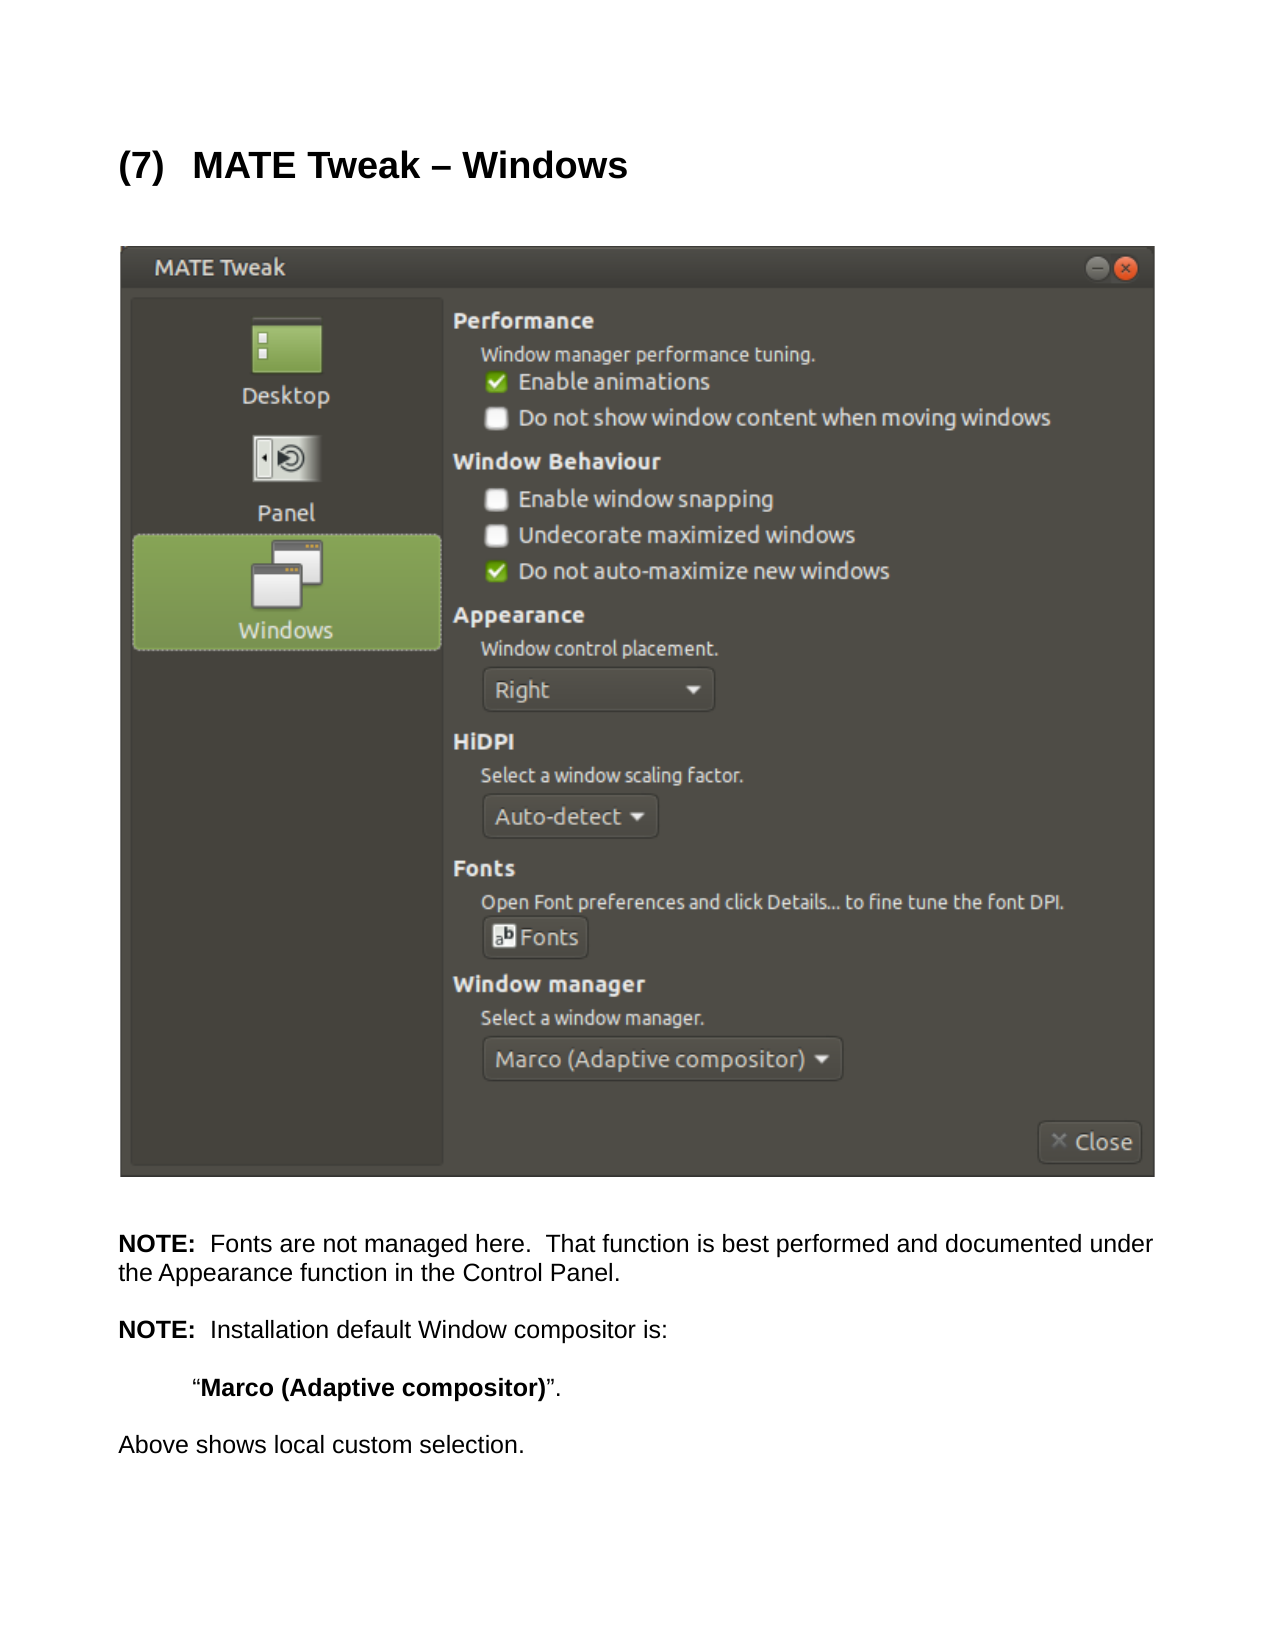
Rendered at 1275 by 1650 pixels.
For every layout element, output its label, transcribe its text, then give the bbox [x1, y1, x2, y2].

text Above shows local custom selection. [118, 1431, 1157, 1459]
subtitle MATE Tweak – Windows [118, 143, 1157, 187]
text NOTE: Fonts are not managed here. That function is best performed and documented under the Appearance function in the Control Panel. [118, 1229, 1157, 1287]
picture [120, 246, 1155, 1177]
text “Marco (Adaptive compositor)”. [118, 1373, 1157, 1402]
text NOTE: Installation default Window compositor is: [118, 1316, 1157, 1344]
